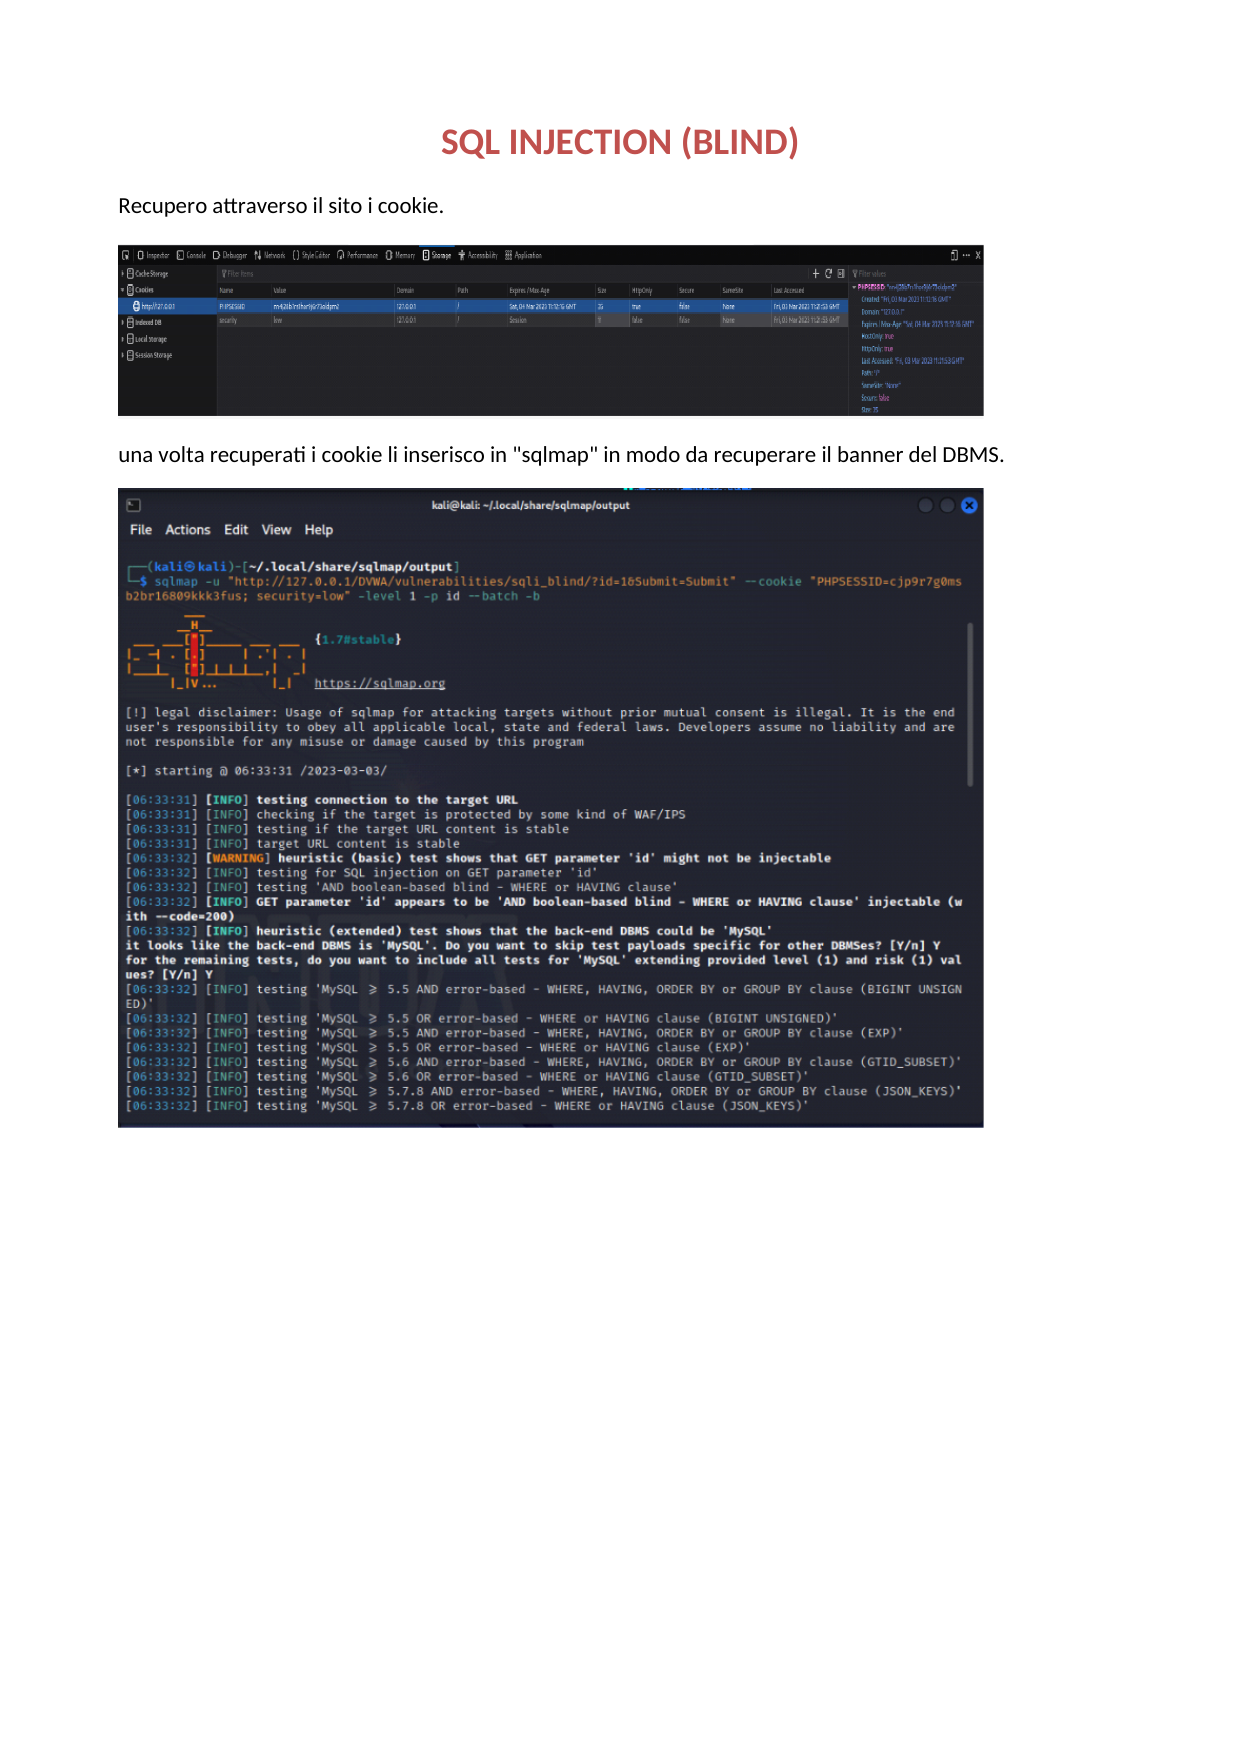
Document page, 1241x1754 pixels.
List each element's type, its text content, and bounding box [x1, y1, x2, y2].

text una volta recuperati i cookie li inserisco in "sqlmap" in modo da recuperare il banner del DBMS. [118, 440, 1122, 468]
text Recupero attraverso il sito i cookie. [118, 192, 1122, 220]
text SQL INJECTION (BLIND) [118, 118, 1122, 164]
